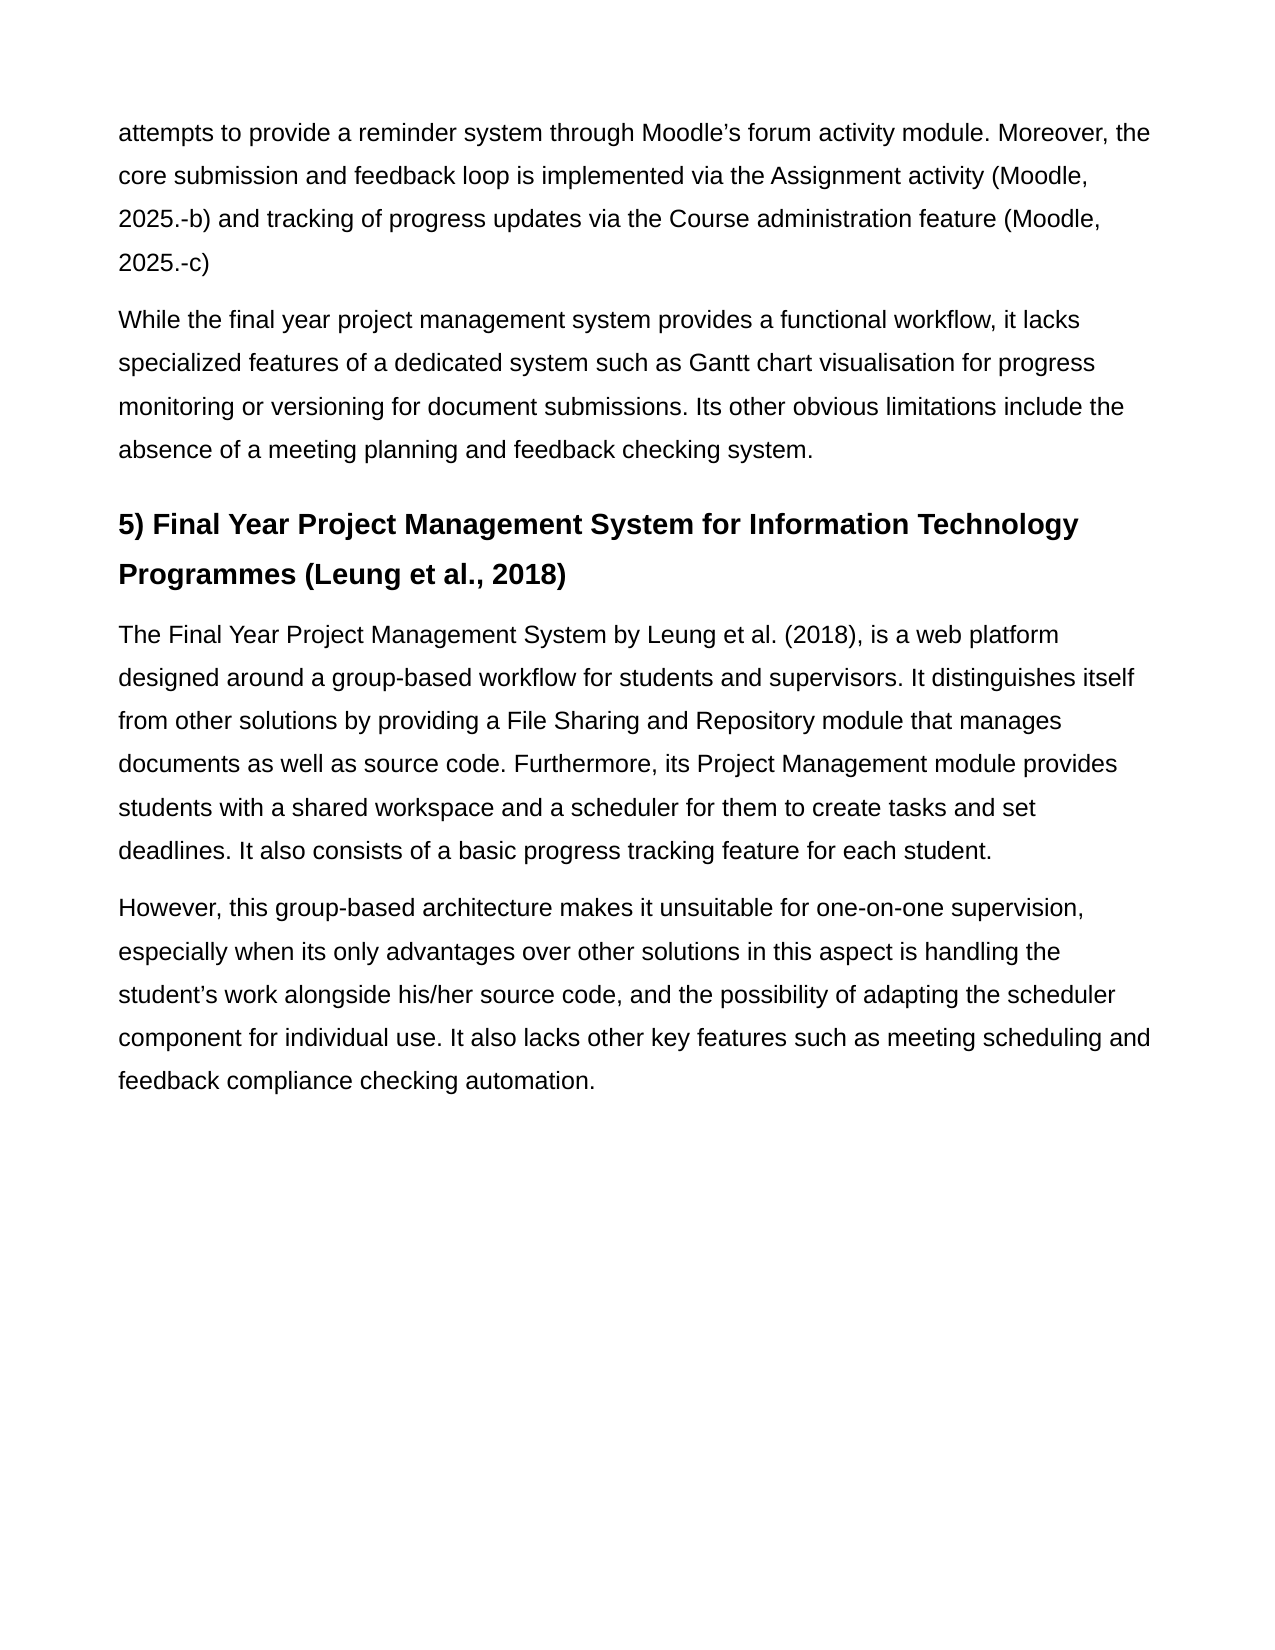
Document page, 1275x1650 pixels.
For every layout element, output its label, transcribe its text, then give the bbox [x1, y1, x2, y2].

text While the final year project management system provides a functional workflow, it lacks specialized features of a dedicated system such as Gantt chart visualisation for progress monitoring or versioning for document submissions. Its other obvious limitations include the absence of a meeting planning and feedback checking system. [118, 305, 1157, 463]
text attempts to provide a reminder system through Moodle’s forum activity module. Moreover, the core submission and feedback loop is implemented via the Assignment activity (Moodle, 2025.-b) and tracking of progress updates via the Course administration feature (Moodle, 2025.-c) [118, 118, 1157, 276]
text The Final Year Project Management System by Leung et al. (2018), is a web platform designed around a group-based workflow for students and supervisors. It distinguishes itself from other solutions by providing a File Sharing and Repository module that manages documents as well as source code. Furthermore, its Project Management module provides students with a shared workspace and a scheduler for them to create tasks and set deadlines. It also consists of a basic progress tracking feature for each student. [118, 620, 1157, 864]
text However, this group-based architecture makes it unsuitable for one-on-one supervision, especially when its only advantages over other solutions in this aspect is handling the student’s work alongside his/her source code, and the possibility of adapting the scheduler component for individual use. It also lacks other key features such as meeting scheduling and feedback compliance checking automation. [118, 893, 1157, 1094]
subtitle 5) Final Year Project Management System for Information Technology Programmes (Leung et al., 2018) [118, 507, 1157, 591]
